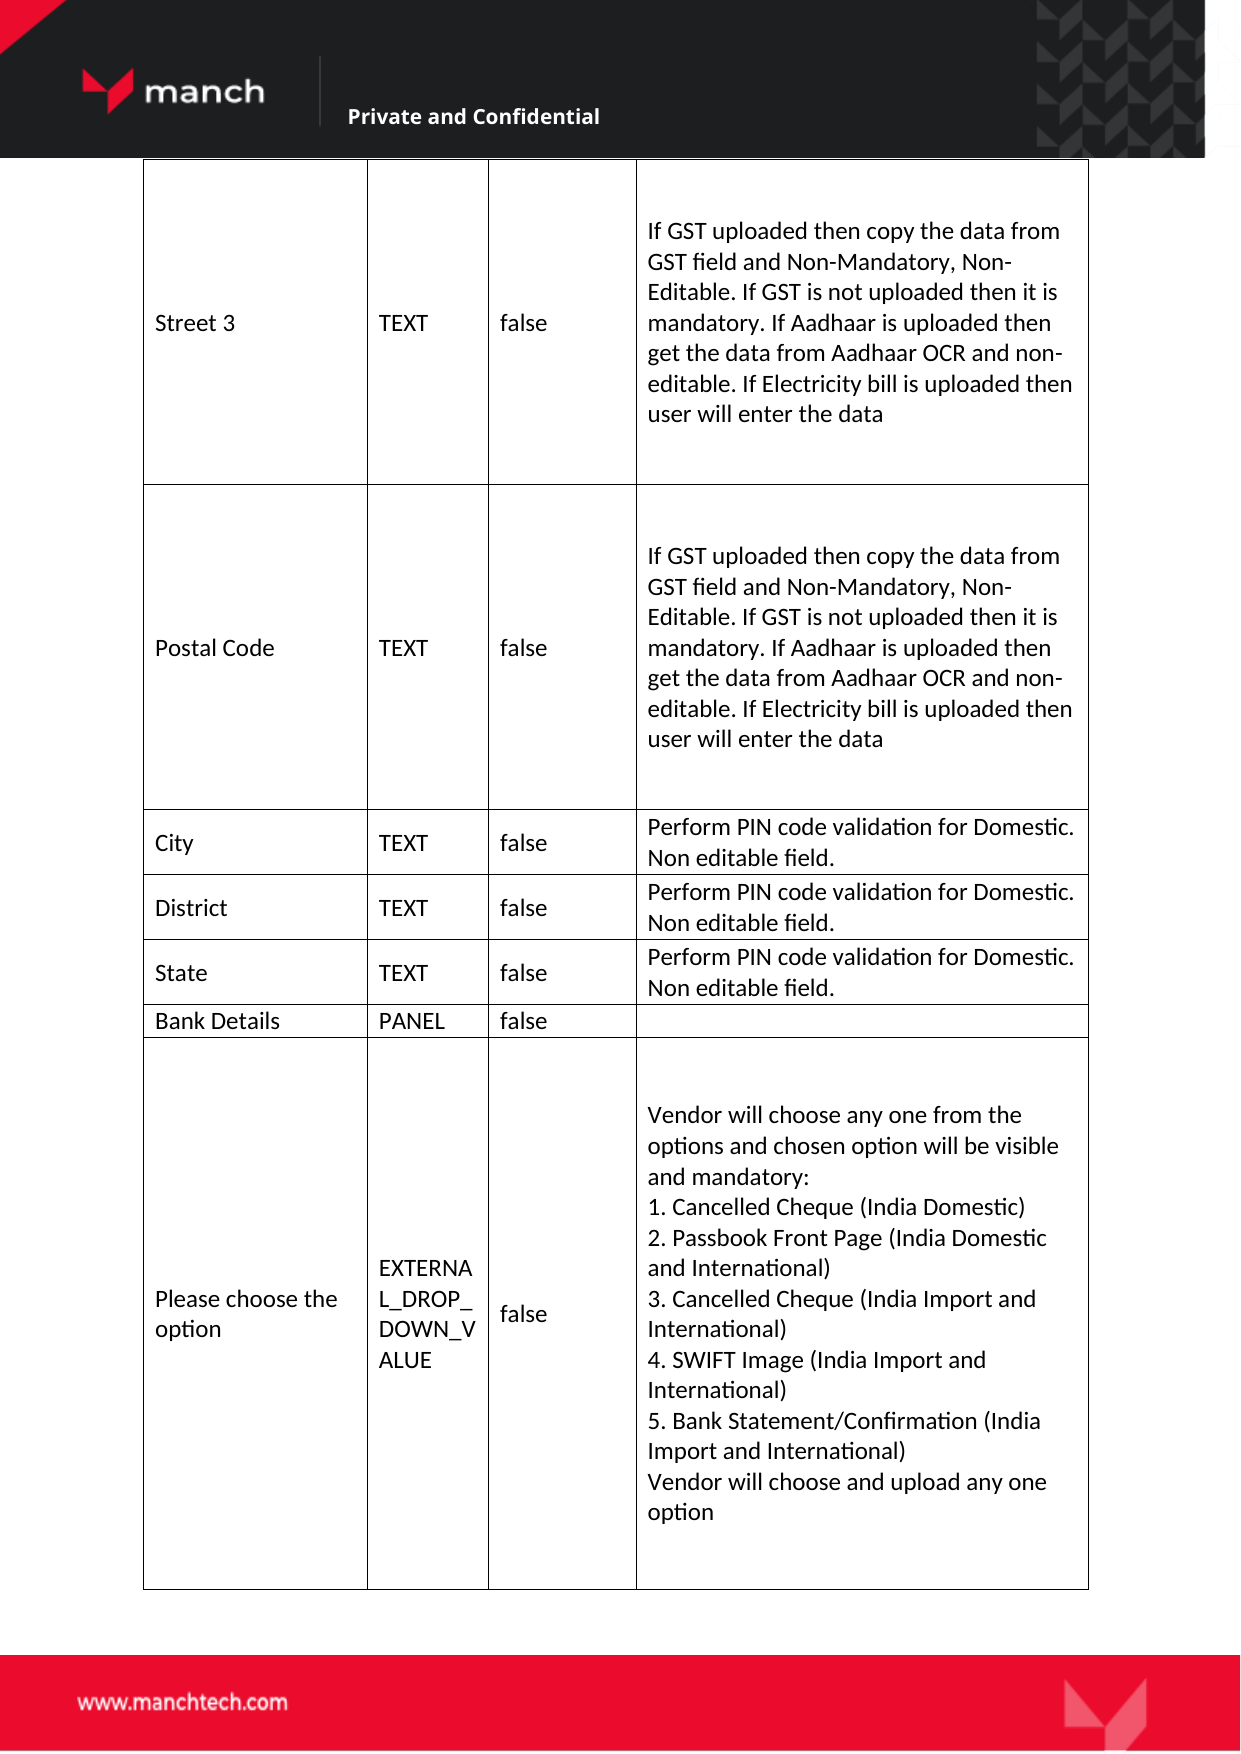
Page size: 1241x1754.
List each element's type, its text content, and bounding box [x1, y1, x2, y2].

table_cell false [489, 1005, 636, 1037]
table_cell State [144, 940, 367, 1004]
table_cell TEXT [368, 810, 488, 874]
table_cell City [144, 810, 367, 874]
table_cell false [489, 810, 636, 874]
table_cell PANEL [368, 1005, 488, 1037]
table_cell false [489, 940, 636, 1004]
table_cell Bank Details [144, 1005, 367, 1037]
table_cell If GST uploaded then copy the data from GST field and Non-Mandatory, Non-Editable. If GST is not uploaded then it is mandatory. If Aadhaar is uploaded then get the data from Aadhaar OCR and non-editable. If Electricity bill is uploaded then user will enter the data [637, 485, 1088, 809]
picture [0, 1655, 1241, 1754]
table_cell Perform PIN code validation for Domestic. Non editable field. [637, 940, 1088, 1004]
table_cell TEXT [368, 485, 488, 809]
table_cell District [144, 875, 367, 939]
table_cell Postal Code [144, 485, 367, 809]
table_cell TEXT [368, 940, 488, 1004]
table_cell false [489, 485, 636, 809]
table_cell TEXT [368, 160, 488, 484]
table_cell EXTERNAL_DROP_DOWN_VALUE [368, 1038, 488, 1589]
table_cell Vendor will choose any one from the options and chosen option will be visible and mandatory: 1. Cancelled Cheque (India Domestic) 2. Passbook Front Page (India Domestic and International) 3. Cancelled Cheque (India Import and International) 4. SWIFT Image (India Import and International) 5. Bank Statement/Confirmation (India Import and International) Vendor will choose and upload any one option [637, 1038, 1088, 1589]
table_cell TEXT [368, 875, 488, 939]
table_cell Please choose the option [144, 1038, 367, 1589]
table_cell Perform PIN code validation for Domestic. Non editable field. [637, 875, 1088, 939]
table_cell Perform PIN code validation for Domestic. Non editable field. [637, 810, 1088, 874]
table_cell Street 3 [144, 160, 367, 484]
table_cell false [489, 875, 636, 939]
table_cell false [489, 1038, 636, 1589]
table_cell If GST uploaded then copy the data from GST field and Non-Mandatory, Non-Editable. If GST is not uploaded then it is mandatory. If Aadhaar is uploaded then get the data from Aadhaar OCR and non-editable. If Electricity bill is uploaded then user will enter the data [637, 160, 1088, 484]
table_cell false [489, 160, 636, 484]
table_cell [637, 1005, 1088, 1037]
picture [0, 0, 1241, 158]
